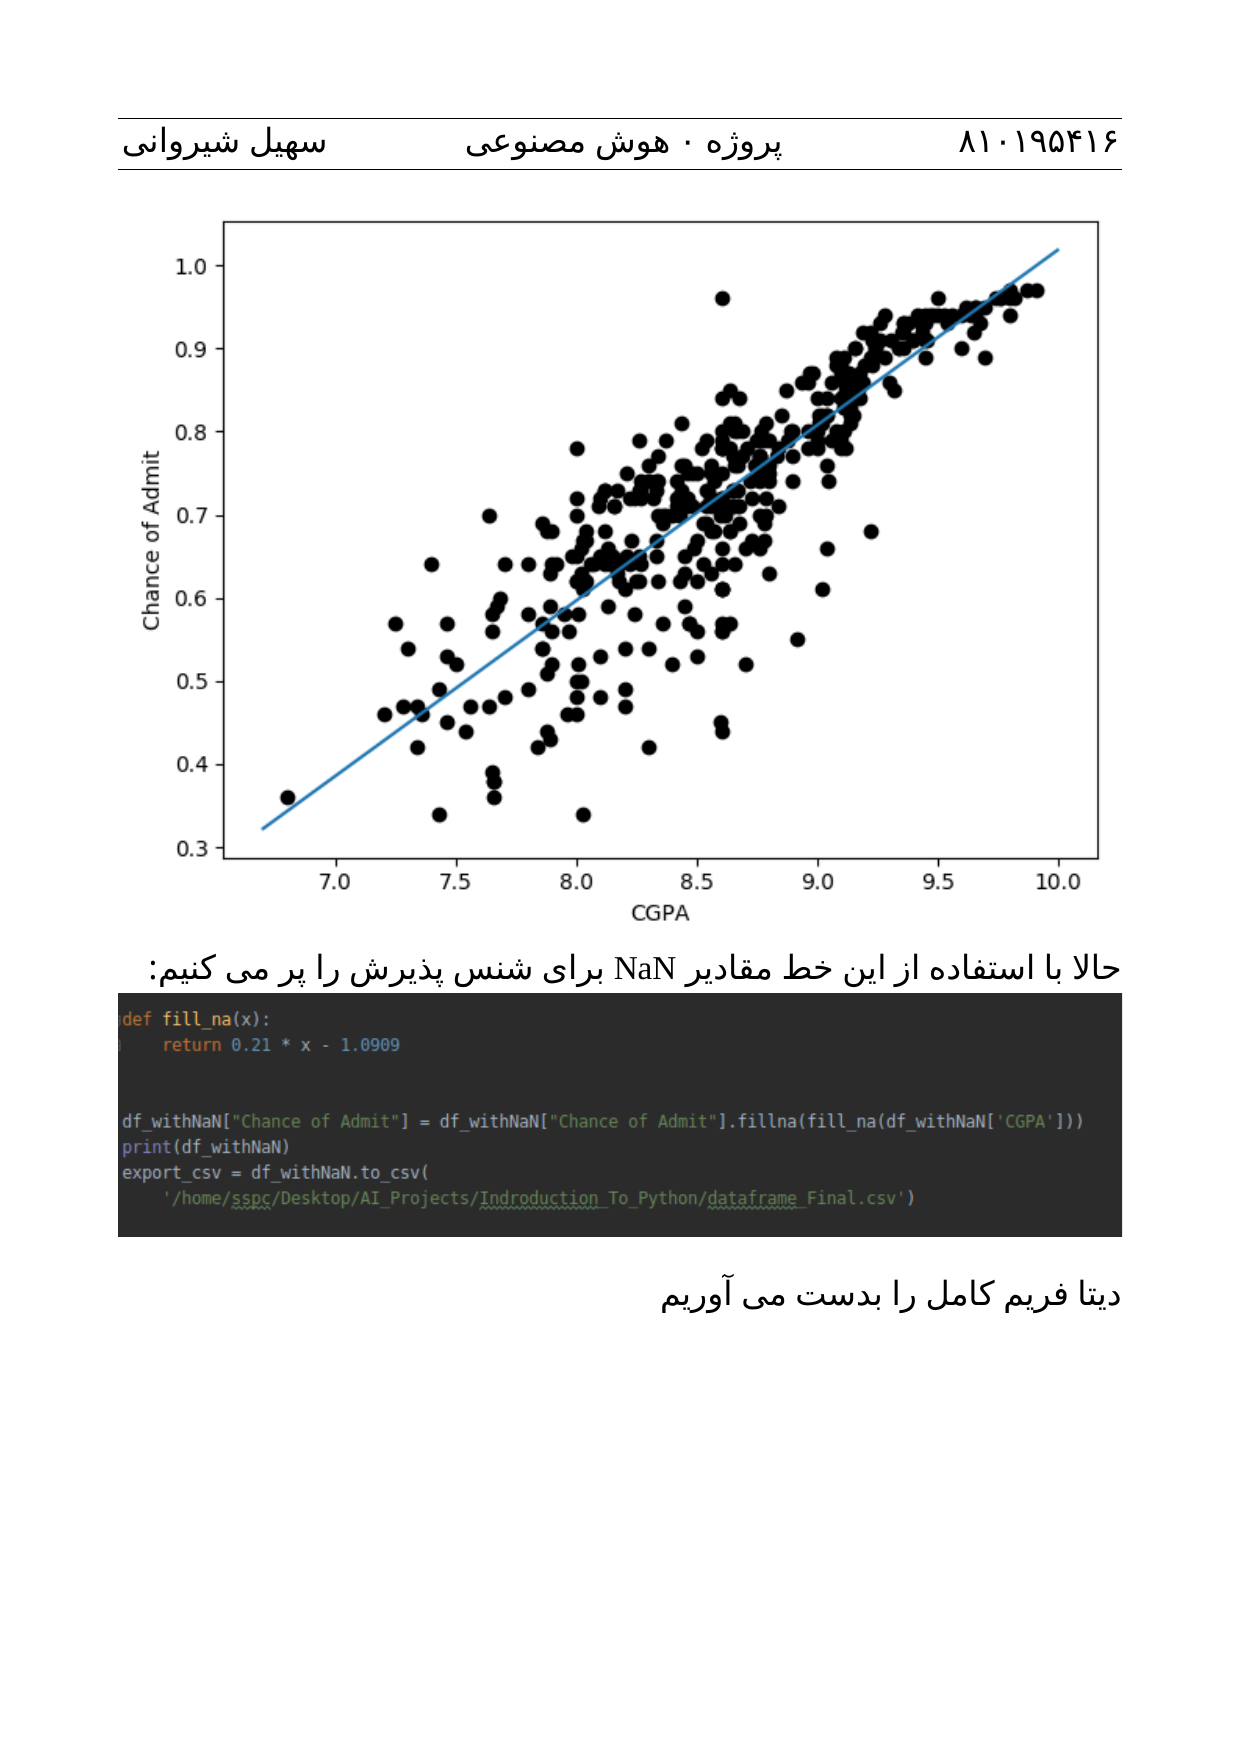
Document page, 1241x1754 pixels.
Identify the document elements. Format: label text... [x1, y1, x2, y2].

picture [120, 198, 1121, 949]
text حالا با استفاده از این خط مقادیر NaN برای شنس پذیرش را پر می کنیم: [118, 198, 1122, 993]
picture [118, 993, 1123, 1237]
text دیتا فریم کامل را بدست می آوریم [118, 1275, 1122, 1318]
